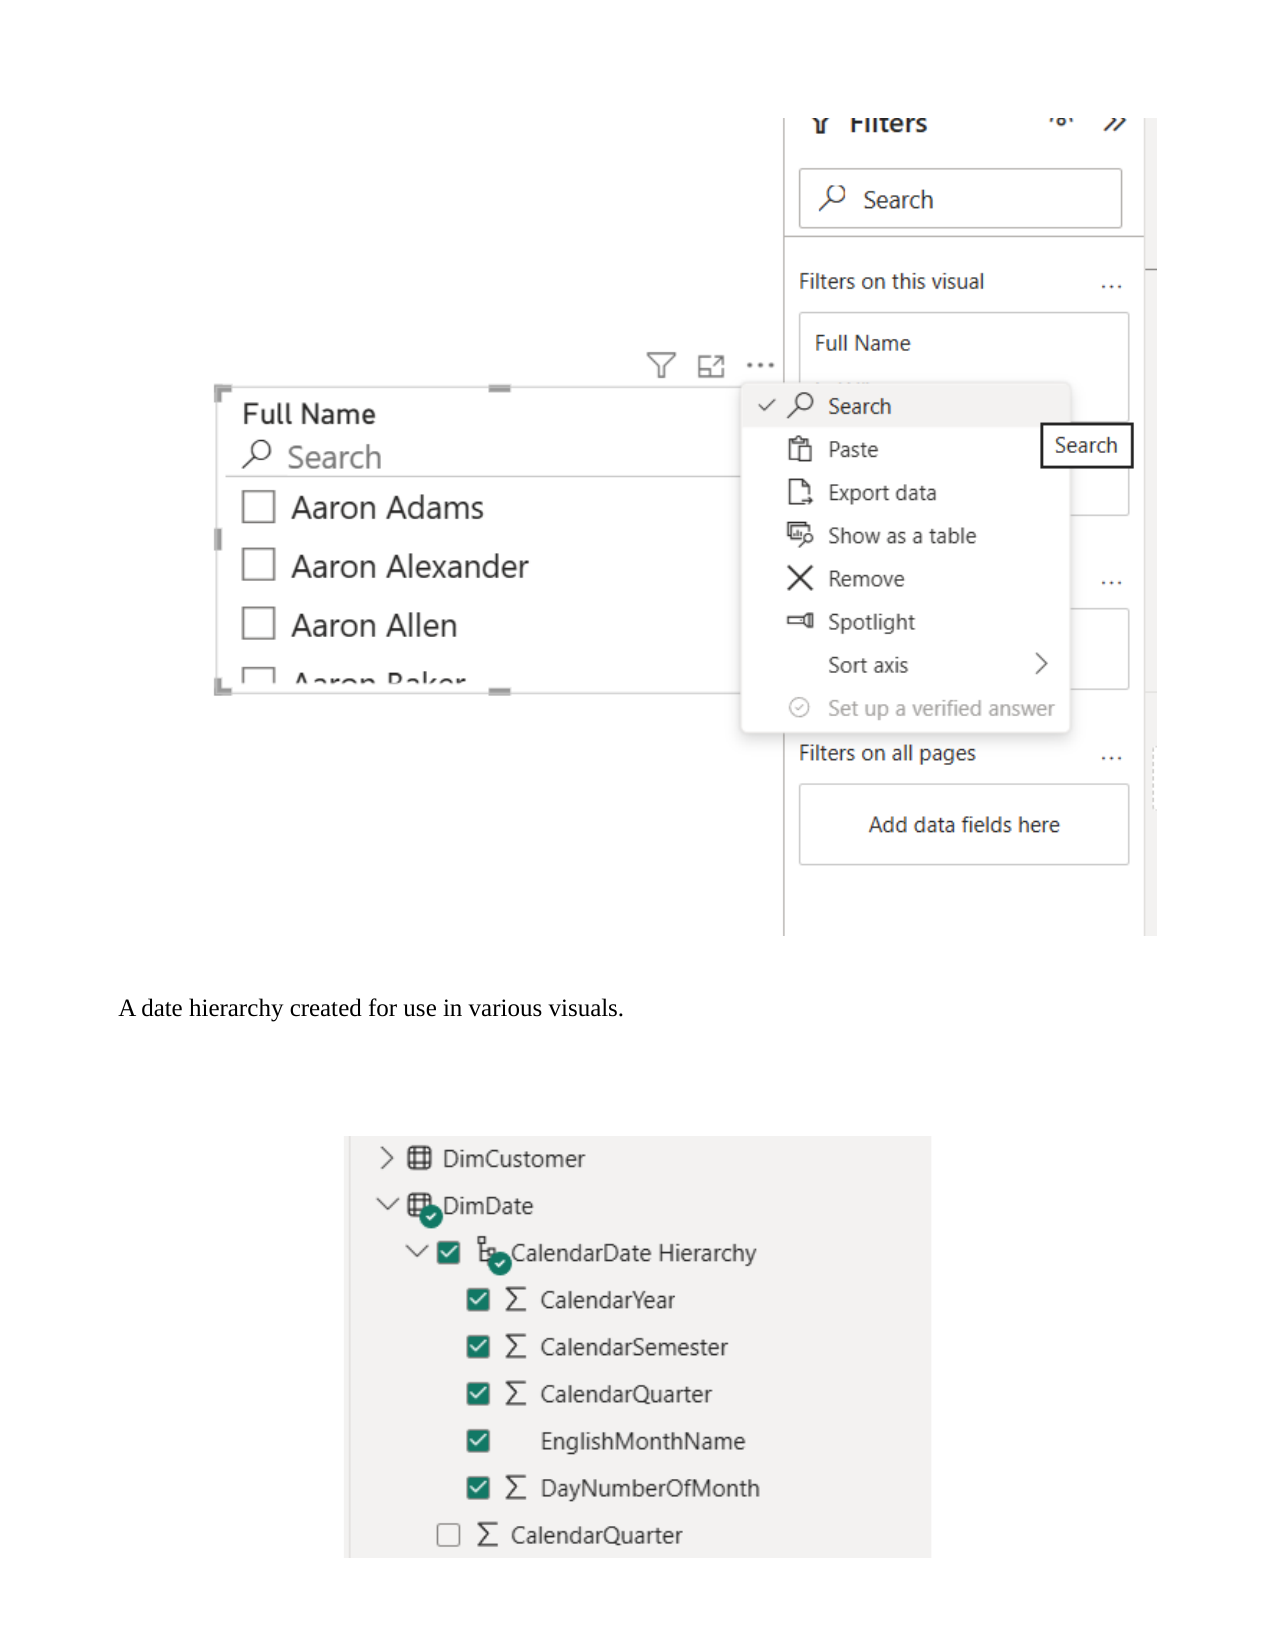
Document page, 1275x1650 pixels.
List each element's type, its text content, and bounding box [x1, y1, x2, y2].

picture [118, 118, 1157, 936]
text A date hierarchy created for use in various visuals. [118, 993, 1157, 1022]
picture [343, 1136, 932, 1558]
